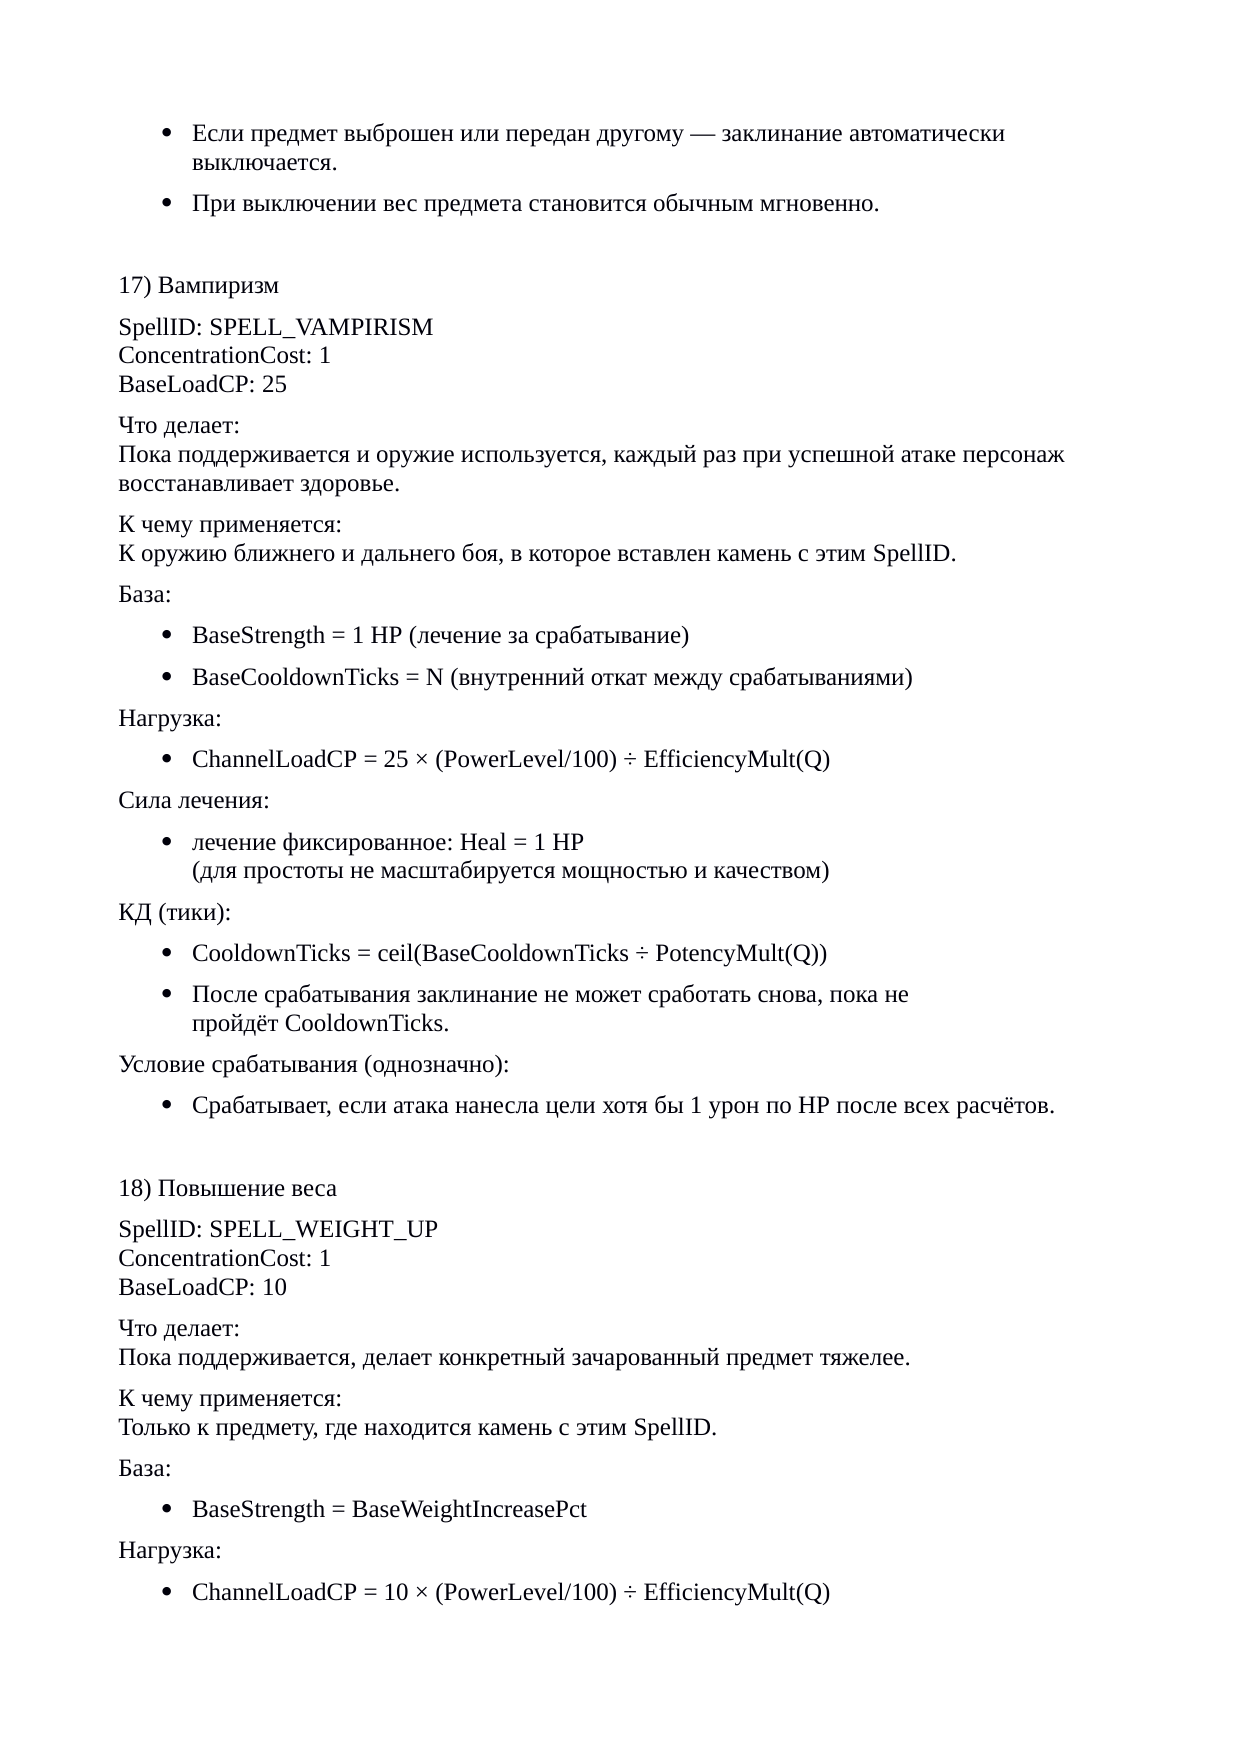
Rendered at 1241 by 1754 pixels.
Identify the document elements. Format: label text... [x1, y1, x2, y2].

text Условие срабатывания (однозначно): [118, 1049, 1122, 1078]
list лечение фиксированное: Heal = 1 HP (для простоты не масштабируется мощностью и качеством) [162, 827, 1122, 884]
text Что делает: Пока поддерживается, делает конкретный зачарованный предмет тяжелее. [118, 1313, 1122, 1371]
text 17) Вампиризм [118, 271, 1122, 299]
list CooldownTicks = ceil(BaseCooldownTicks ÷ PotencyMult(Q)) [162, 938, 1122, 967]
text Нагрузка: [118, 703, 1122, 732]
text К чему применяется: К оружию ближнего и дальнего боя, в которое вставлен камень с этим SpellID. [118, 509, 1122, 567]
list Срабатывает, если атака нанесла цели хотя бы 1 урон по HP после всех расчётов. [162, 1091, 1122, 1119]
text Сила лечения: [118, 786, 1122, 814]
text 18) Повышение веса [118, 1173, 1122, 1202]
text Что делает: Пока поддерживается и оружие используется, каждый раз при успешной атаке персонаж восстанавливает здоровье. [118, 411, 1122, 497]
text SpellID: SPELL_WEIGHT_UP ConcentrationCost: 1 BaseLoadCP: 10 [118, 1214, 1122, 1301]
list ChannelLoadCP = 25 × (PowerLevel/100) ÷ EfficiencyMult(Q) [162, 744, 1122, 773]
list BaseCooldownTicks = N (внутренний откат между срабатываниями) [162, 662, 1122, 691]
list При выключении вес предмета становится обычным мгновенно. [162, 188, 1122, 217]
text КД (тики): [118, 897, 1122, 926]
list После срабатывания заклинание не может сработать снова, пока не пройдёт CooldownTicks. [162, 979, 1122, 1037]
text Нагрузка: [118, 1536, 1122, 1564]
list Если предмет выброшен или передан другому — заклинание автоматически выключается. [162, 118, 1122, 176]
text База: [118, 579, 1122, 608]
list BaseStrength = 1 HP (лечение за срабатывание) [162, 621, 1122, 649]
text К чему применяется: Только к предмету, где находится камень с этим SpellID. [118, 1383, 1122, 1441]
text SpellID: SPELL_VAMPIRISM ConcentrationCost: 1 BaseLoadCP: 25 [118, 312, 1122, 398]
list BaseStrength = BaseWeightIncreasePct [162, 1494, 1122, 1523]
list ChannelLoadCP = 10 × (PowerLevel/100) ÷ EfficiencyMult(Q) [162, 1577, 1122, 1606]
text База: [118, 1453, 1122, 1482]
